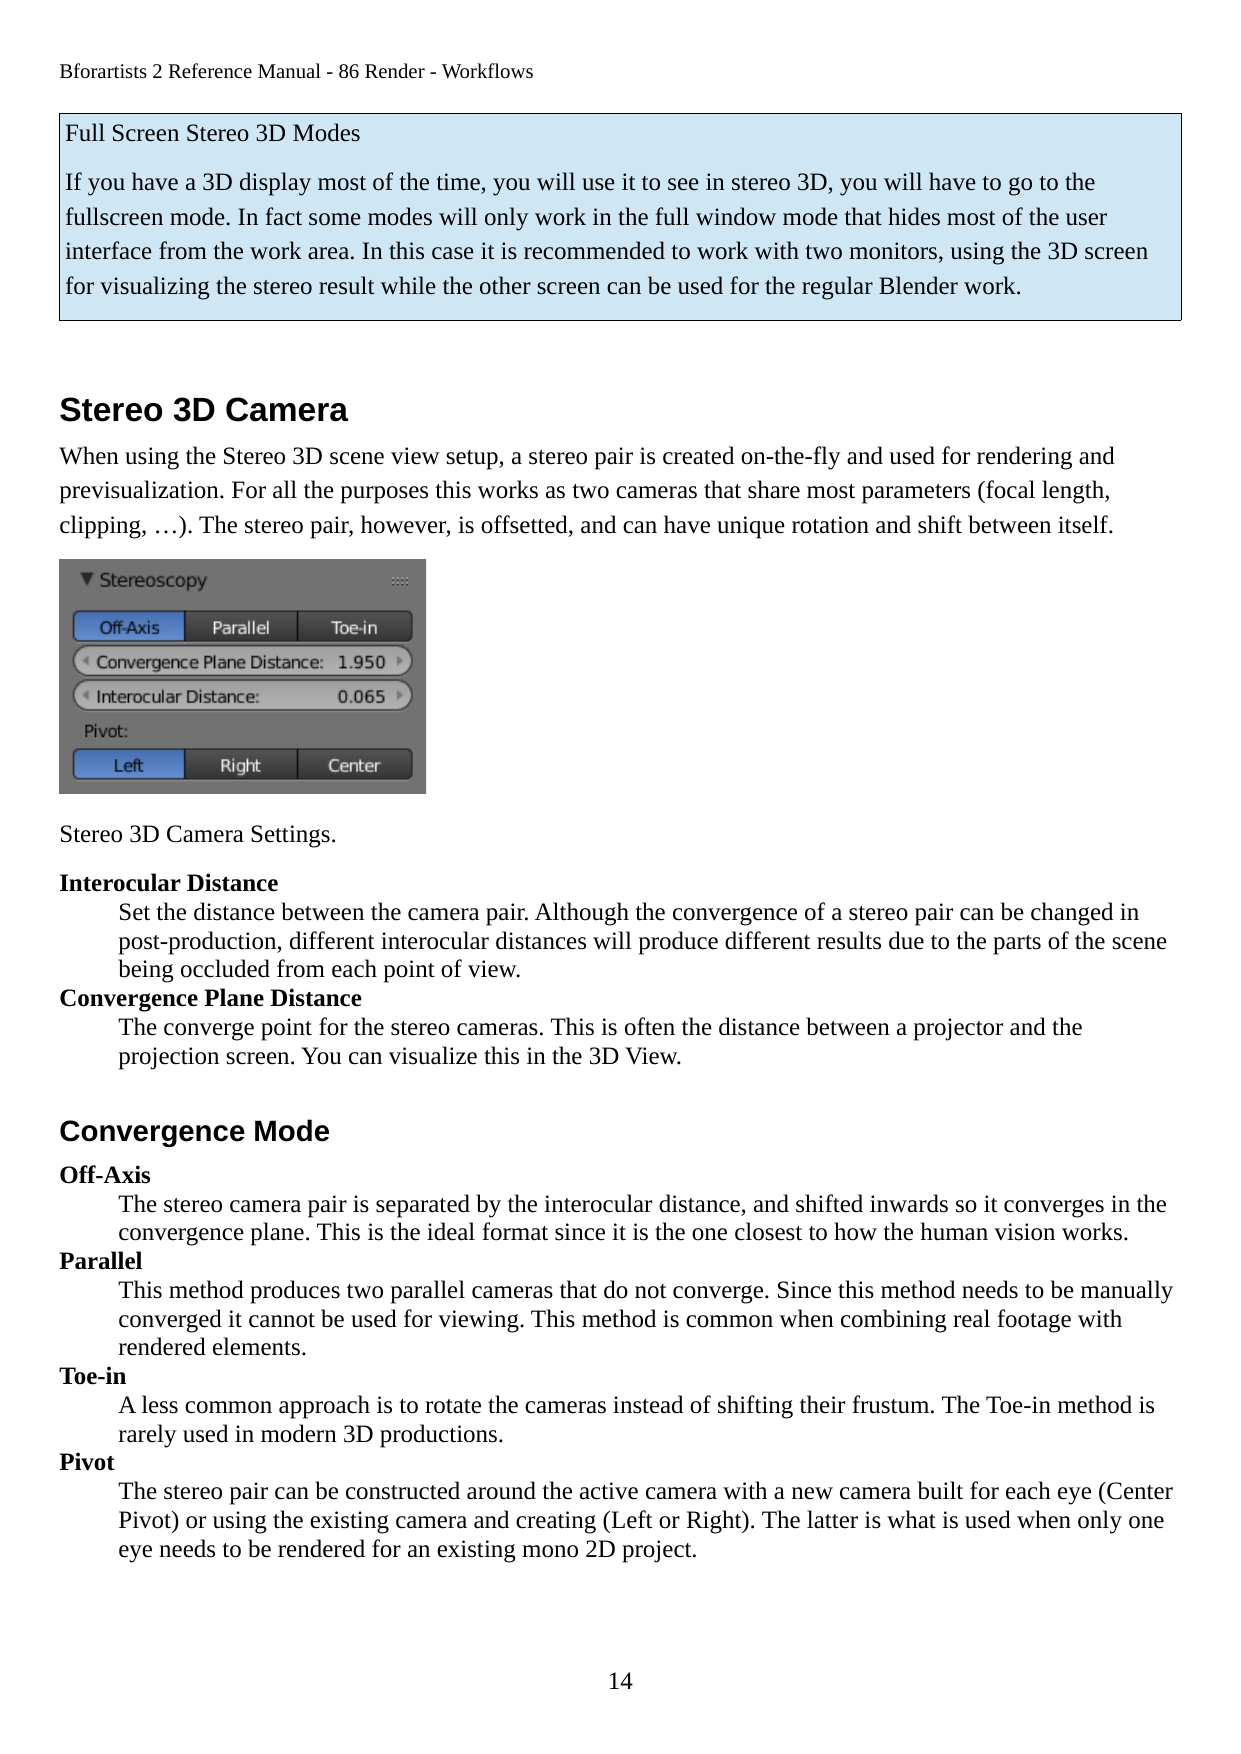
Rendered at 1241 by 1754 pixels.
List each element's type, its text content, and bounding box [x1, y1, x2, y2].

picture [59, 559, 427, 794]
text Stereo 3D Camera Settings. [59, 819, 1181, 848]
subtitle Pivot [59, 1447, 1181, 1476]
list The stereo camera pair is separated by the interocular distance, and shifted inwards so it converges in the convergence plane. This is the ideal format since it is the one closest to how the human vision works. [118, 1189, 1181, 1246]
subtitle Stereo 3D Camera [59, 390, 1181, 429]
subtitle Parallel [59, 1246, 1181, 1275]
table_cell Full Screen Stereo 3D Modes If you have a 3D display most of the time, you will use it to see in stereo 3D, you will have to go to the fullscreen mode. In fact some modes will only work in the full window mode that hides most of the user interface from the work area. In this case it is recommended to work with two monitors, using the 3D screen for visualizing the stereo result while the other screen can be used for the regular Blender work. [60, 114, 1181, 320]
list A less common approach is to rotate the cameras instead of shifting their frustum. The Toe-in method is rarely used in modern 3D productions. [118, 1390, 1181, 1447]
subtitle Toe-in [59, 1361, 1181, 1390]
subtitle Convergence Plane Distance [59, 983, 1181, 1012]
subtitle Interocular Distance [59, 868, 1181, 897]
list This method produces two parallel cameras that do not converge. Since this method needs to be manually converged it cannot be used for viewing. This method is common when combining real footage with rendered elements. [118, 1275, 1181, 1361]
list The stereo pair can be constructed around the active camera with a new camera built for each eye (Center Pivot) or using the existing camera and creating (Left or Right). The latter is what is used when only one eye needs to be rendered for an existing mono 2D project. [118, 1476, 1181, 1562]
text When using the Stereo 3D scene view setup, a stereo pair is created on-the-fly and used for rendering and previsualization. For all the purposes this works as two cameras that share most parameters (focal length, clipping, …). The stereo pair, however, is offsetted, and can have unique rotation and shift between itself. [59, 441, 1181, 539]
list Set the distance between the camera pair. Although the convergence of a stereo pair can be changed in post-production, different interocular distances will produce different results due to the parts of the scene being occluded from each point of view. [118, 897, 1181, 983]
subtitle Convergence Mode [59, 1114, 1181, 1147]
list The converge point for the stereo cameras. This is often the distance between a projector and the projection screen. You can visualize this in the 3D View. [118, 1012, 1181, 1069]
subtitle Off-Axis [59, 1160, 1181, 1189]
